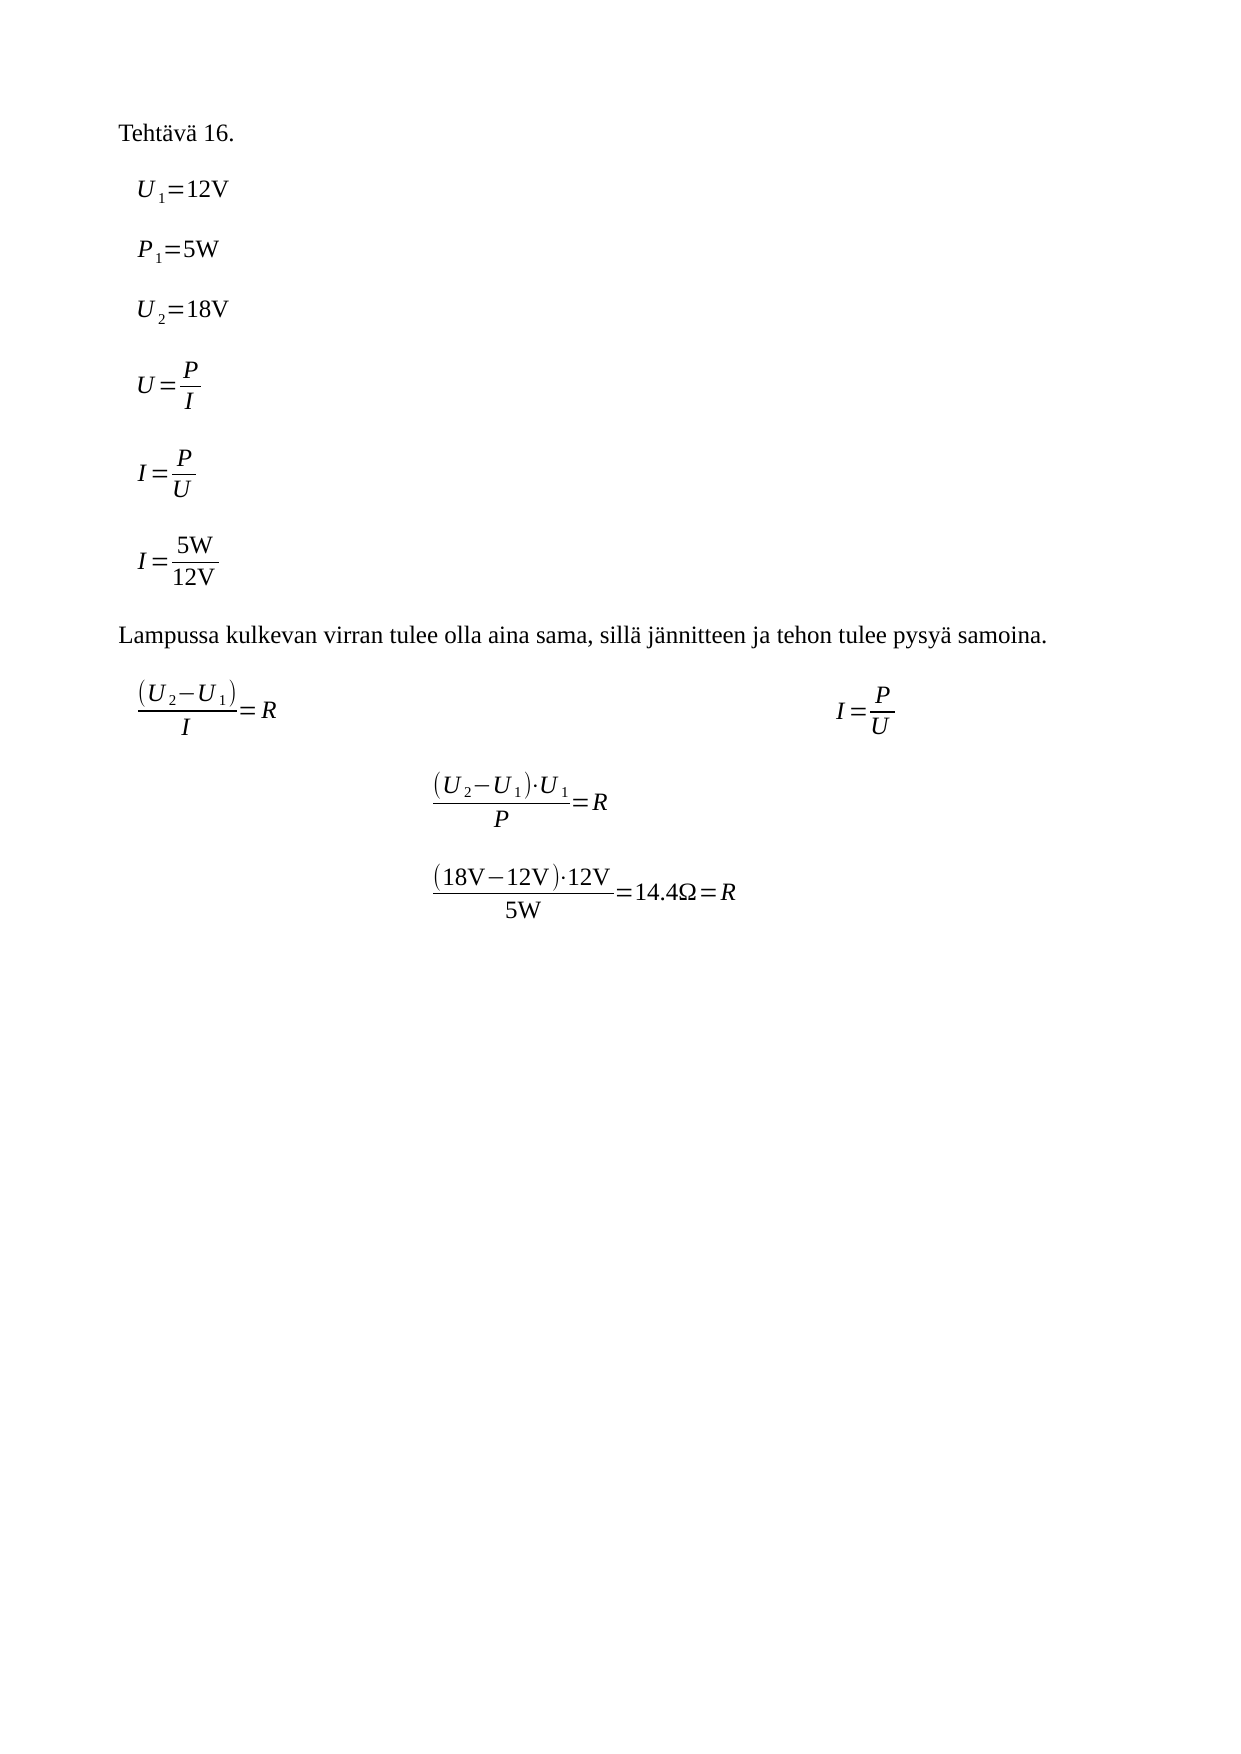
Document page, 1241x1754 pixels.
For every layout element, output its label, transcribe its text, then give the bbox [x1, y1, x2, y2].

text Lampussa kulkevan virran tulee olla aina sama, sillä jännitteen ja tehon tulee pysyä samoina. [118, 620, 1122, 649]
text Tehtävä 16. [118, 118, 1122, 147]
